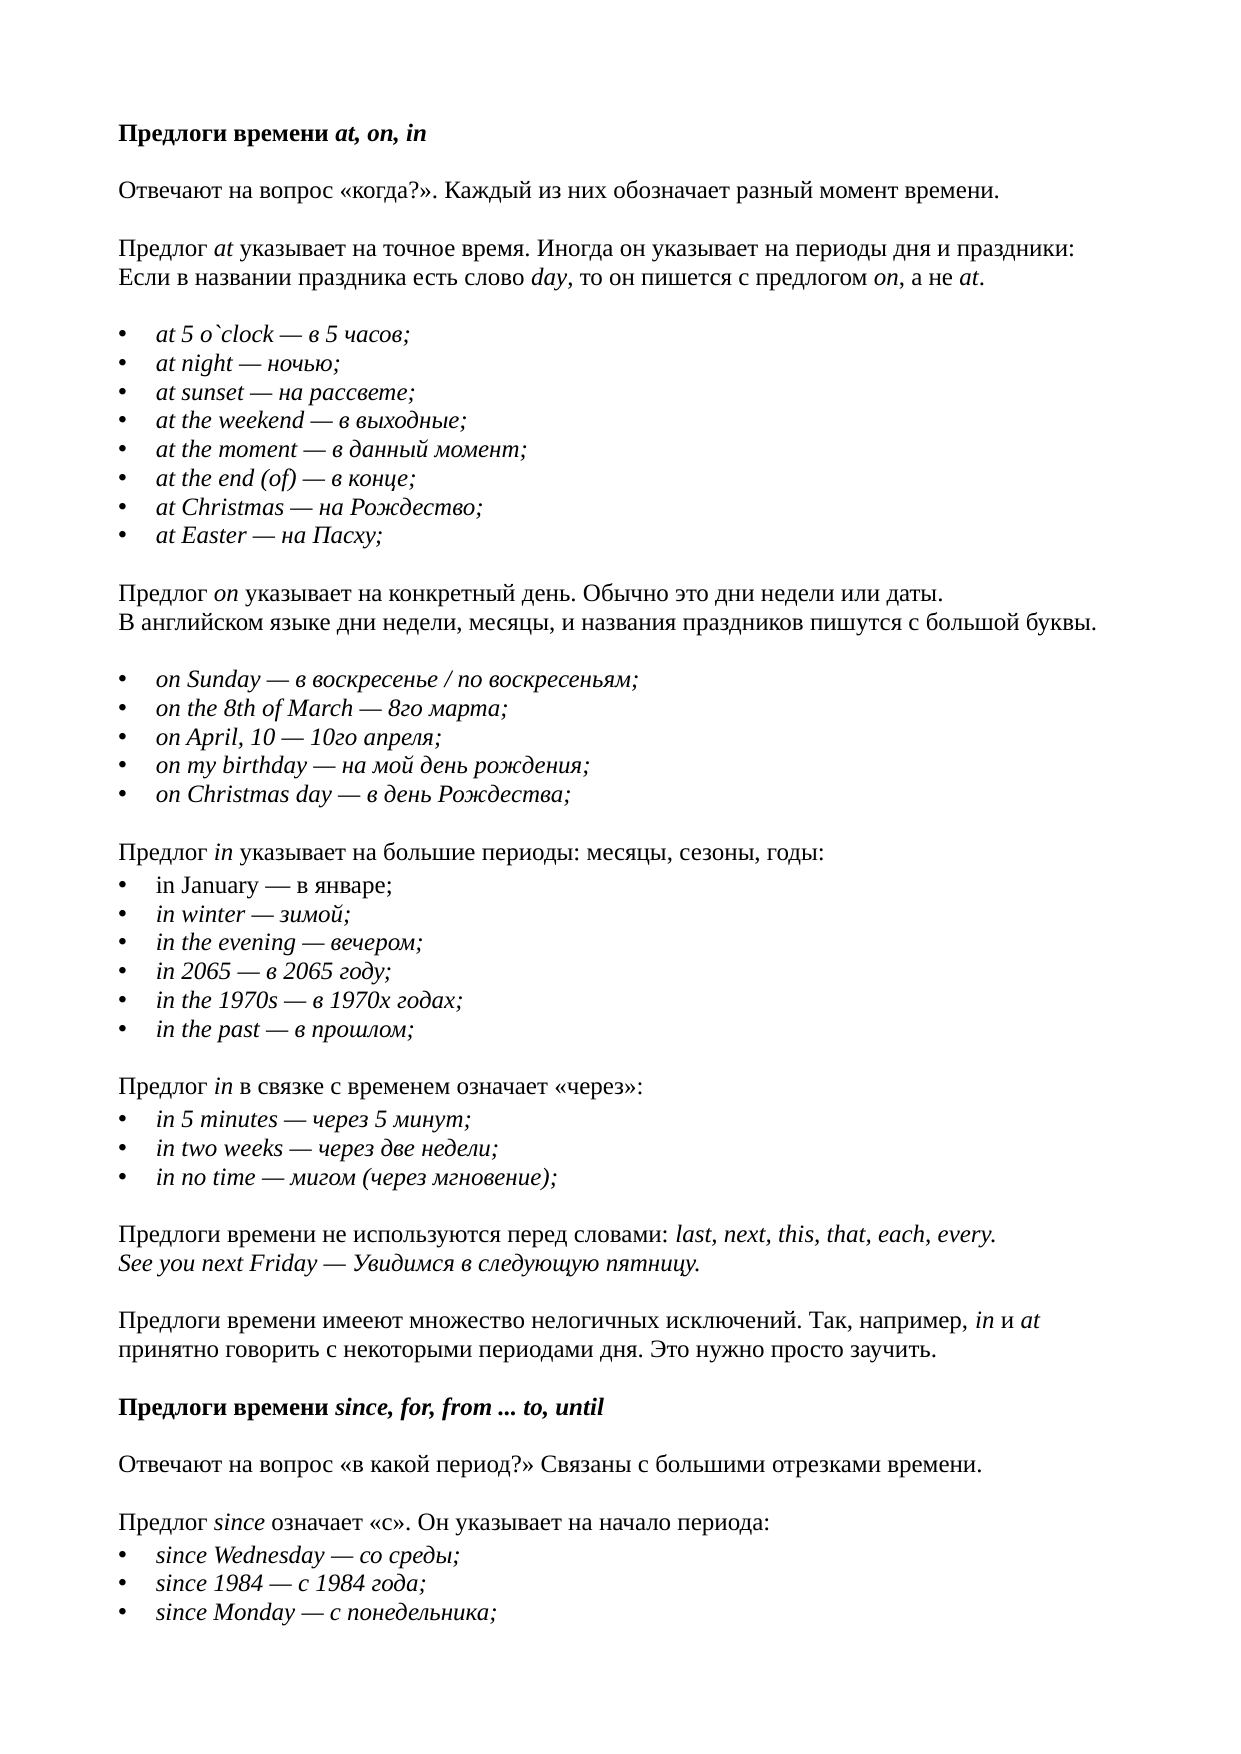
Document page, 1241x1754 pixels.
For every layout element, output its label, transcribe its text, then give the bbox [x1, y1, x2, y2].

list at the moment — в данный момент; [118, 434, 1122, 463]
list in the past — в прошлом; [118, 1014, 1122, 1042]
list at the end (of) — в конце; [118, 463, 1122, 492]
list at 5 o`clock — в 5 часов; [118, 319, 1122, 348]
list at Easter — на Пасху; [118, 521, 1122, 549]
list on April, 10 — 10го апреля; [118, 722, 1122, 751]
list since 1984 — с 1984 года; [118, 1568, 1122, 1597]
text Предлоги времени имееют множество нелогичных исключений. Так, например, in и at принятно говорить с некоторыми периодами дня. Это нужно просто заучить. [118, 1305, 1122, 1363]
text Предлог on указывает на конкретный день. Обычно это дни недели или даты. [118, 578, 1122, 607]
list in 2065 — в 2065 году; [118, 956, 1122, 985]
text Предлог in указывает на большие периоды: месяцы, сезоны, годы: [118, 837, 1122, 866]
list in two weeks — через две недели; [118, 1133, 1122, 1162]
text Предлог since означает «с». Он указывает на начало периода: [118, 1507, 1122, 1535]
list at the weekend — в выходные; [118, 406, 1122, 434]
list on the 8th of March — 8го марта; [118, 693, 1122, 722]
list in no time — мигом (через мгновение); [118, 1162, 1122, 1190]
list at night — ночью; [118, 348, 1122, 377]
list in the evening — вечером; [118, 927, 1122, 956]
list at sunset — на рассвете; [118, 377, 1122, 406]
text Предлоги времени since, for, from ... to, until [118, 1392, 1122, 1420]
list since Wednesday — со среды; [118, 1540, 1122, 1568]
list on Sunday — в воскресенье / по воскресеньям; [118, 664, 1122, 693]
text Если в названии праздника есть слово day, то он пишется с предлогом on, а не at. [118, 262, 1122, 291]
text Предлоги времени at, on, in [118, 118, 1122, 147]
list in the 1970s — в 1970х годах; [118, 985, 1122, 1014]
text Предлог at указывает на точное время. Иногда он указывает на периоды дня и праздники: [118, 233, 1122, 262]
list on my birthday — на мой день рождения; [118, 751, 1122, 779]
list in January — в январе; [118, 870, 1122, 899]
text Отвечают на вопрос «в какой период?» Связаны с большими отрезками времени. [118, 1449, 1122, 1478]
list on Christmas day — в день Рождества; [118, 779, 1122, 808]
text Предлог in в связке с временем означает «через»: [118, 1071, 1122, 1100]
text Предлоги времени не используются перед словами: last, next, this, that, each, every. [118, 1219, 1122, 1248]
list since Monday — с понедельника; [118, 1597, 1122, 1626]
list at Christmas — на Рождество; [118, 492, 1122, 521]
text Отвечают на вопрос «когда?». Каждый из них обозначает разный момент времени. [118, 176, 1122, 204]
list in winter — зимой; [118, 899, 1122, 927]
list in 5 minutes — через 5 минут; [118, 1104, 1122, 1133]
text See you next Friday — Увидимся в следующую пятницу. [118, 1248, 1122, 1277]
text В английском языке дни недели, месяцы, и названия праздников пишутся с большой буквы. [118, 607, 1122, 636]
